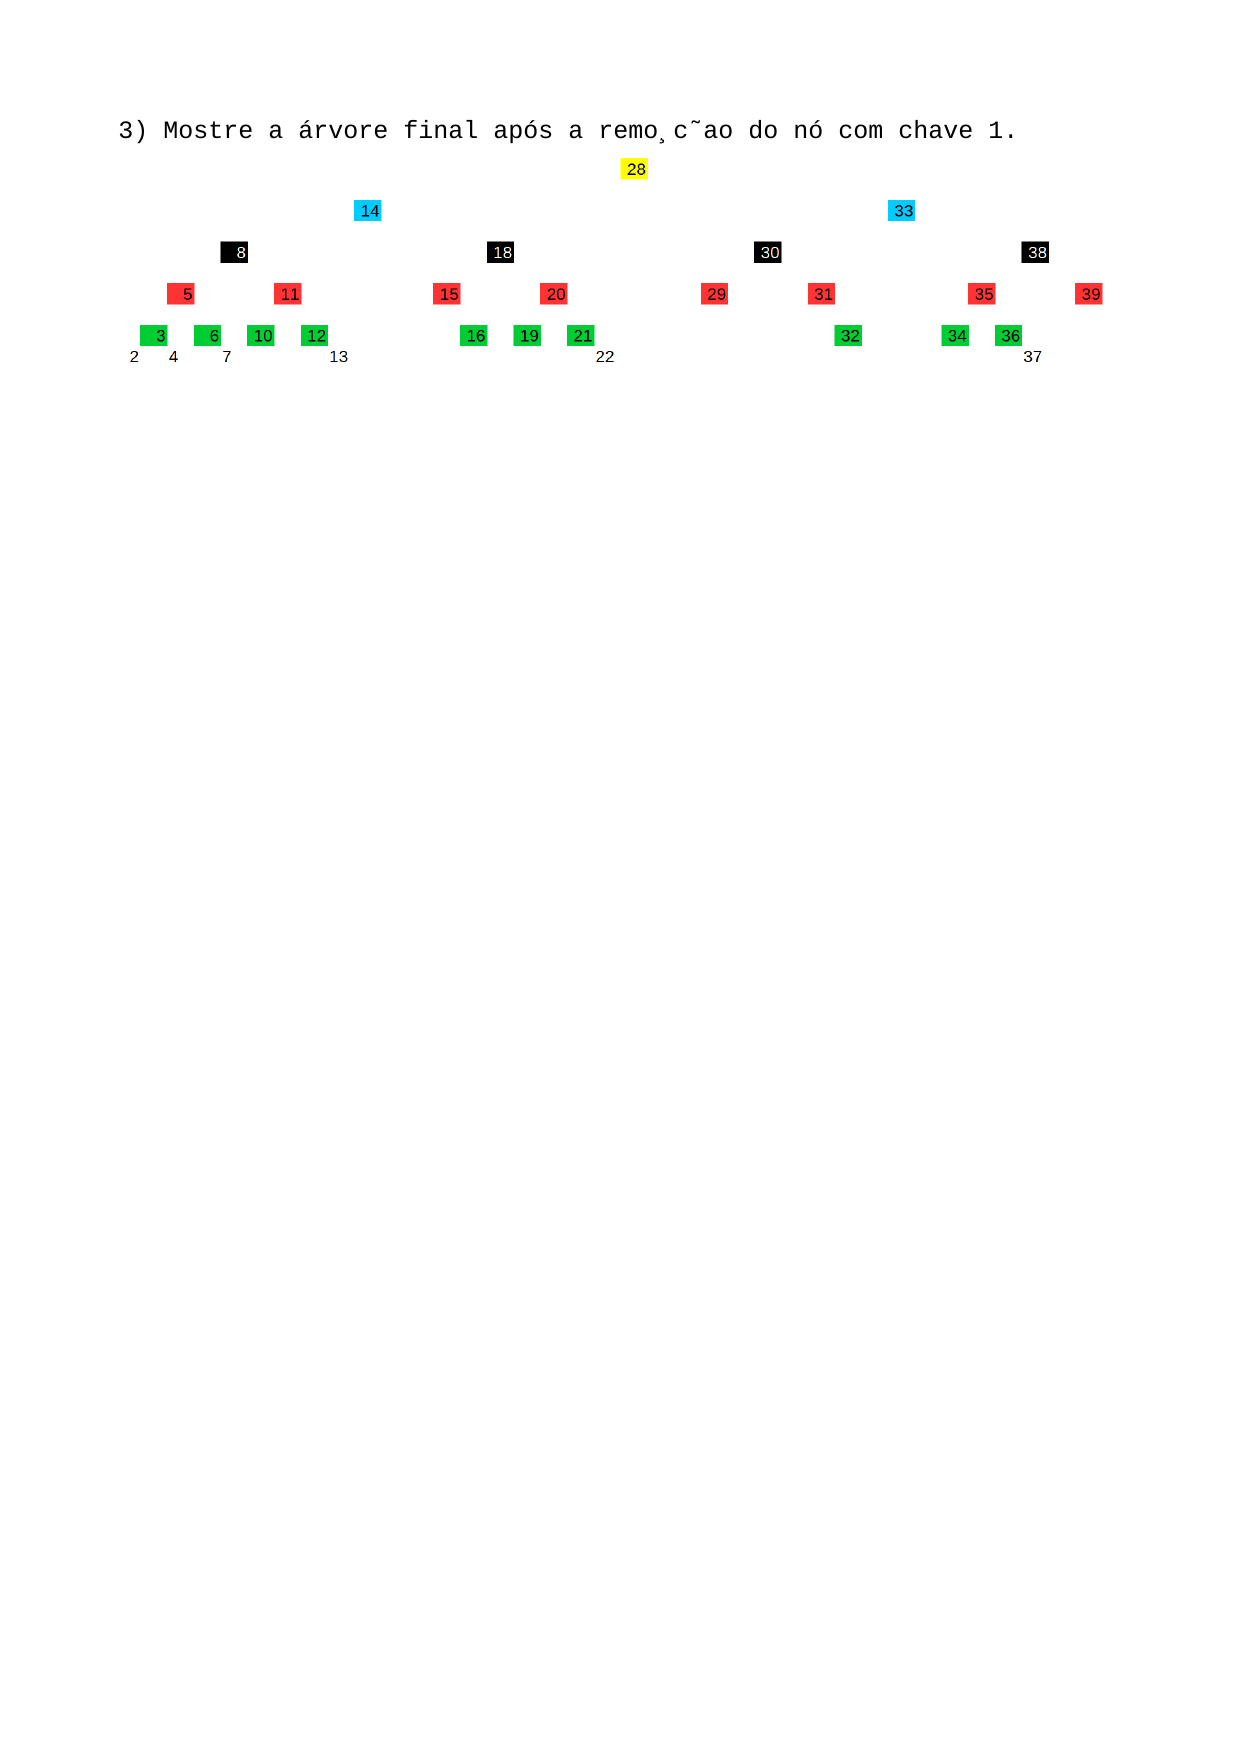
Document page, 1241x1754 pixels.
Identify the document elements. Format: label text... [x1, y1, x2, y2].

text 3) Mostre a árvore final após a remo¸c˜ao do nó com chave 1. [118, 118, 1122, 146]
picture [118, 146, 1123, 375]
